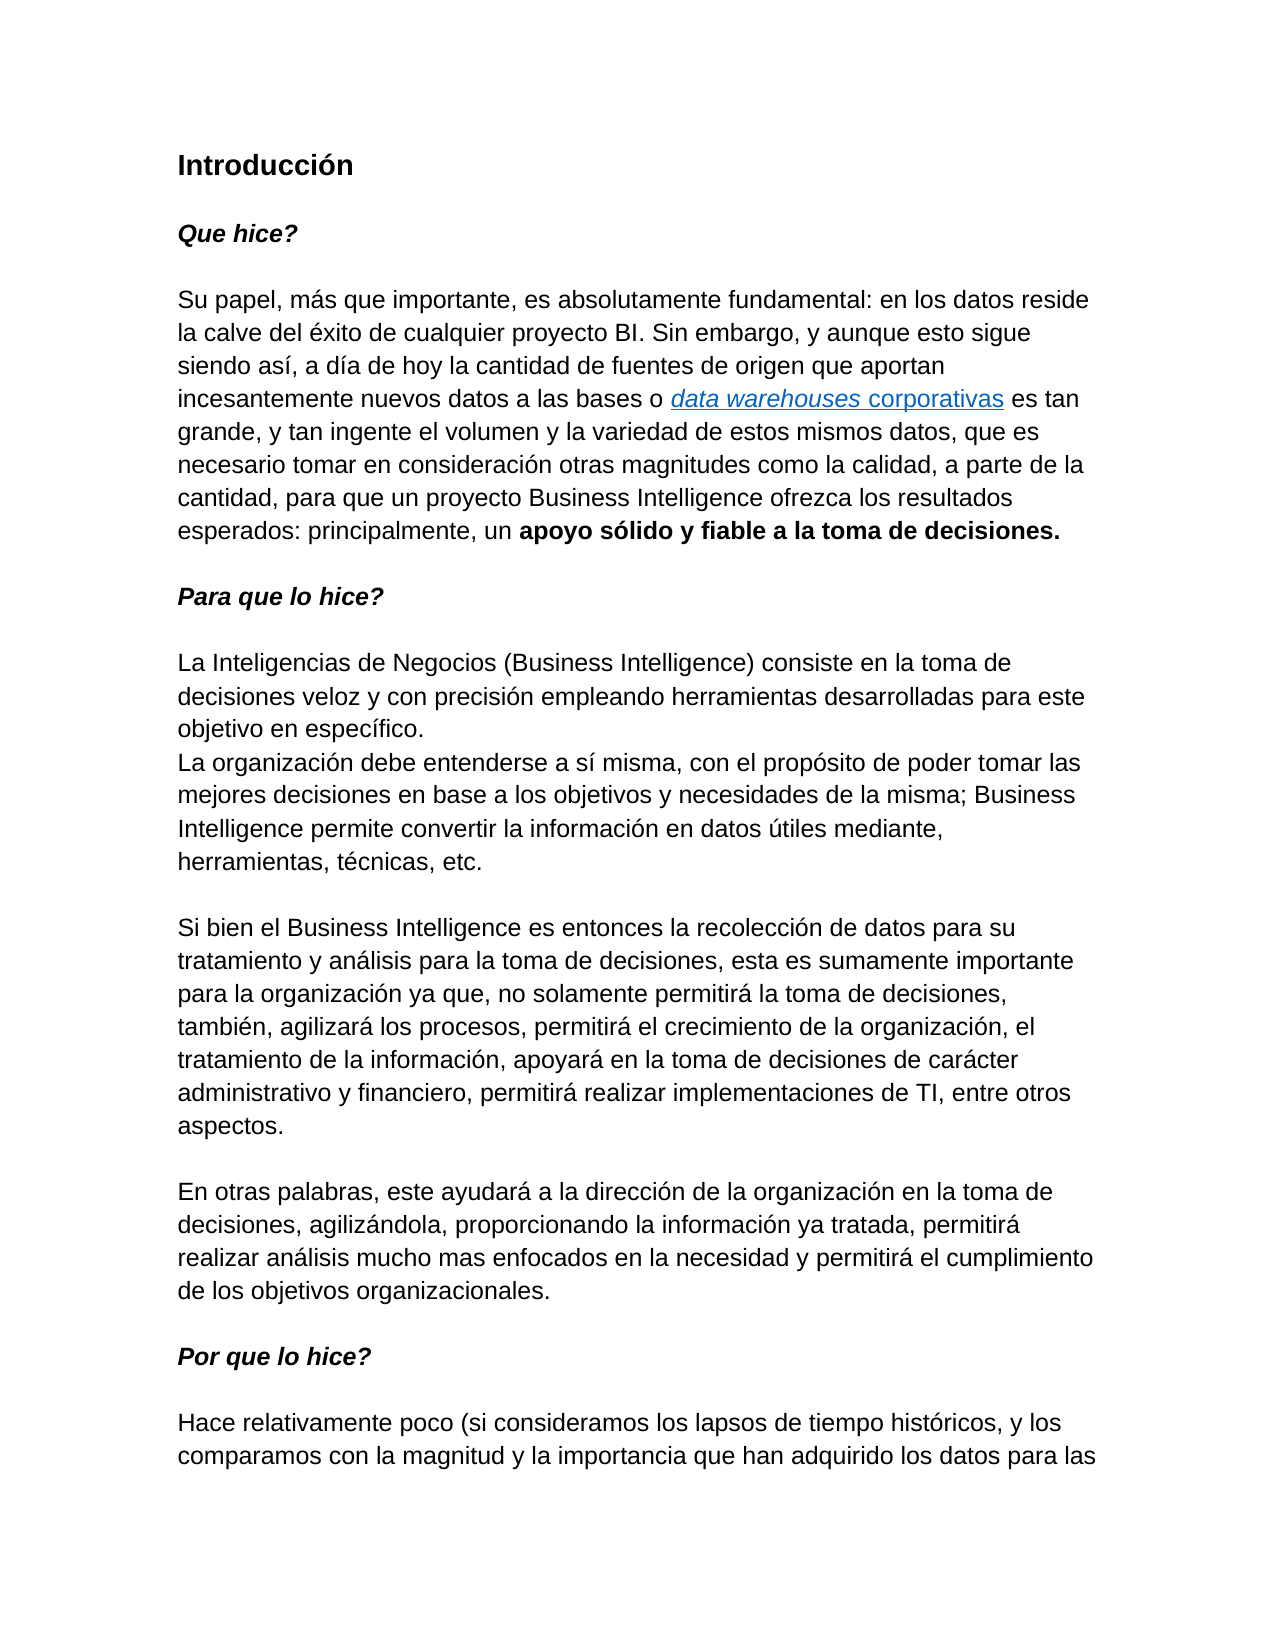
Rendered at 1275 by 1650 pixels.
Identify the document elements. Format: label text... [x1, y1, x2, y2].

text Si bien el Business Intelligence es entonces la recolección de datos para su tratamiento y análisis para la toma de decisiones, esta es sumamente importante para la organización ya que, no solamente permitirá la toma de decisiones, también, agilizará los procesos, permitirá el crecimiento de la organización, el tratamiento de la información, apoyará en la toma de decisiones de carácter administrativo y financiero, permitirá realizar implementaciones de TI, entre otros aspectos. [177, 913, 1098, 1139]
text Para que lo hice? [177, 582, 1098, 644]
text La Inteligencias de Negocios (Business Intelligence) consiste en la toma de decisiones veloz y con precisión empleando herramientas desarrolladas para este objetivo en específico. [177, 648, 1098, 743]
text Su papel, más que importante, es absolutamente fundamental: en los datos reside la calve del éxito de cualquier proyecto BI. Sin embargo, y aunque esto sigue siendo así, a día de hoy la cantidad de fuentes de origen que aportan incesantemente nuevos datos a las bases o data warehouses corporativas es tan grande, y tan ingente el volumen y la variedad de estos mismos datos, que es necesario tomar en consideración otras magnitudes como la calidad, a parte de la cantidad, para que un proyecto Business Intelligence ofrezca los resultados esperados: principalmente, un apoyo sólido y fiable a la toma de decisiones. [177, 285, 1098, 545]
text Que hice? [177, 219, 1098, 281]
text Por que lo hice? [177, 1342, 1098, 1371]
text Hace relativamente poco (si consideramos los lapsos de tiempo históricos, y los comparamos con la magnitud y la importancia que han adquirido los datos para las [177, 1408, 1098, 1470]
text La organización debe entenderse a sí misma, con el propósito de poder tomar las mejores decisiones en base a los objetivos y necesidades de la misma; Business Intelligence permite convertir la información en datos útiles mediante, herramientas, técnicas, etc. [177, 747, 1098, 875]
text Introducción [177, 148, 1098, 181]
text En otras palabras, este ayudará a la dirección de la organización en la toma de decisiones, agilizándola, proporcionando la información ya tratada, permitirá realizar análisis mucho mas enfocados en la necesidad y permitirá el cumplimiento de los objetivos organizacionales. [177, 1177, 1098, 1304]
